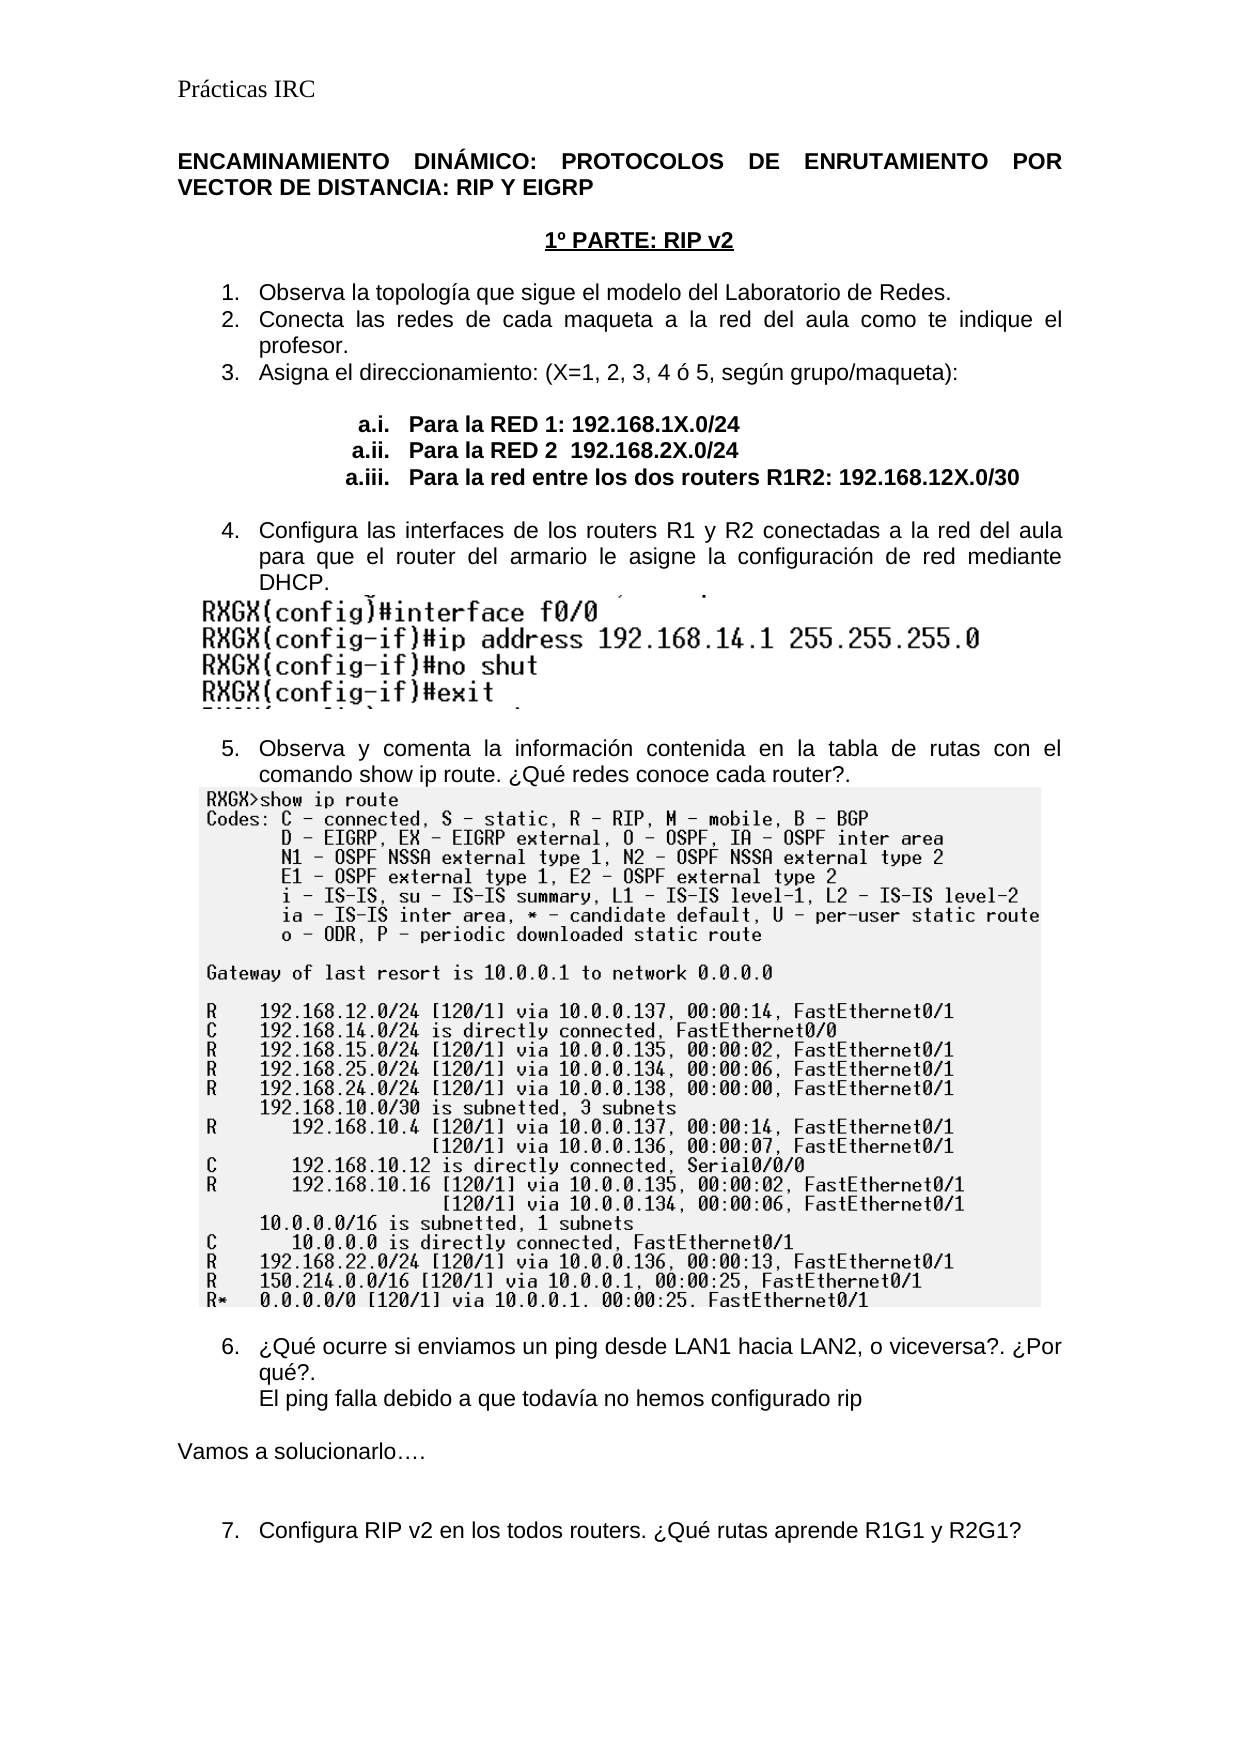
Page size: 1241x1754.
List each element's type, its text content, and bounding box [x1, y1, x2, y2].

list ¿Qué ocurre si enviamos un ping desde LAN1 hacia LAN2, o viceversa?. ¿Por qué?. [221, 1333, 1063, 1385]
picture [199, 595, 1042, 709]
list Configura RIP v2 en los todos routers. ¿Qué rutas aprende R1G1 y R2G1? [221, 1517, 1063, 1543]
list Para la RED 2 192.168.2X.0/24 [390, 437, 1063, 464]
picture [199, 787, 1042, 1307]
subtitle ENCAMINAMIENTO DINÁMICO: PROTOCOLOS DE ENRUTAMIENTO POR VECTOR DE DISTANCIA: RIP Y EIGRP [177, 148, 1063, 200]
list Asigna el direccionamiento: (X=1, 2, 3, 4 ó 5, según grupo/maqueta): [221, 358, 1063, 385]
list Observa la topología que sigue el modelo del Laboratorio de Redes. [221, 279, 1063, 306]
text Vamos a solucionarlo…. [177, 1438, 1063, 1464]
list Para la RED 1: 192.168.1X.0/24 [390, 411, 1063, 437]
list Observa y comenta la información contenida en la tabla de rutas con el comando show ip route. ¿Qué redes conoce cada router?. [221, 735, 1063, 788]
list Para la red entre los dos routers R1R2: 192.168.12X.0/30 [390, 464, 1063, 490]
text 1º PARTE: RIP v2 [215, 227, 1063, 253]
list Configura las interfaces de los routers R1 y R2 conectadas a la red del aula para que el router del armario le asigne la configuración de red mediante DHCP. [221, 517, 1063, 596]
list Conecta las redes de cada maqueta a la red del aula como te indique el profesor. [221, 306, 1063, 358]
list El ping falla debido a que todavía no hemos configurado rip [221, 1385, 1063, 1412]
